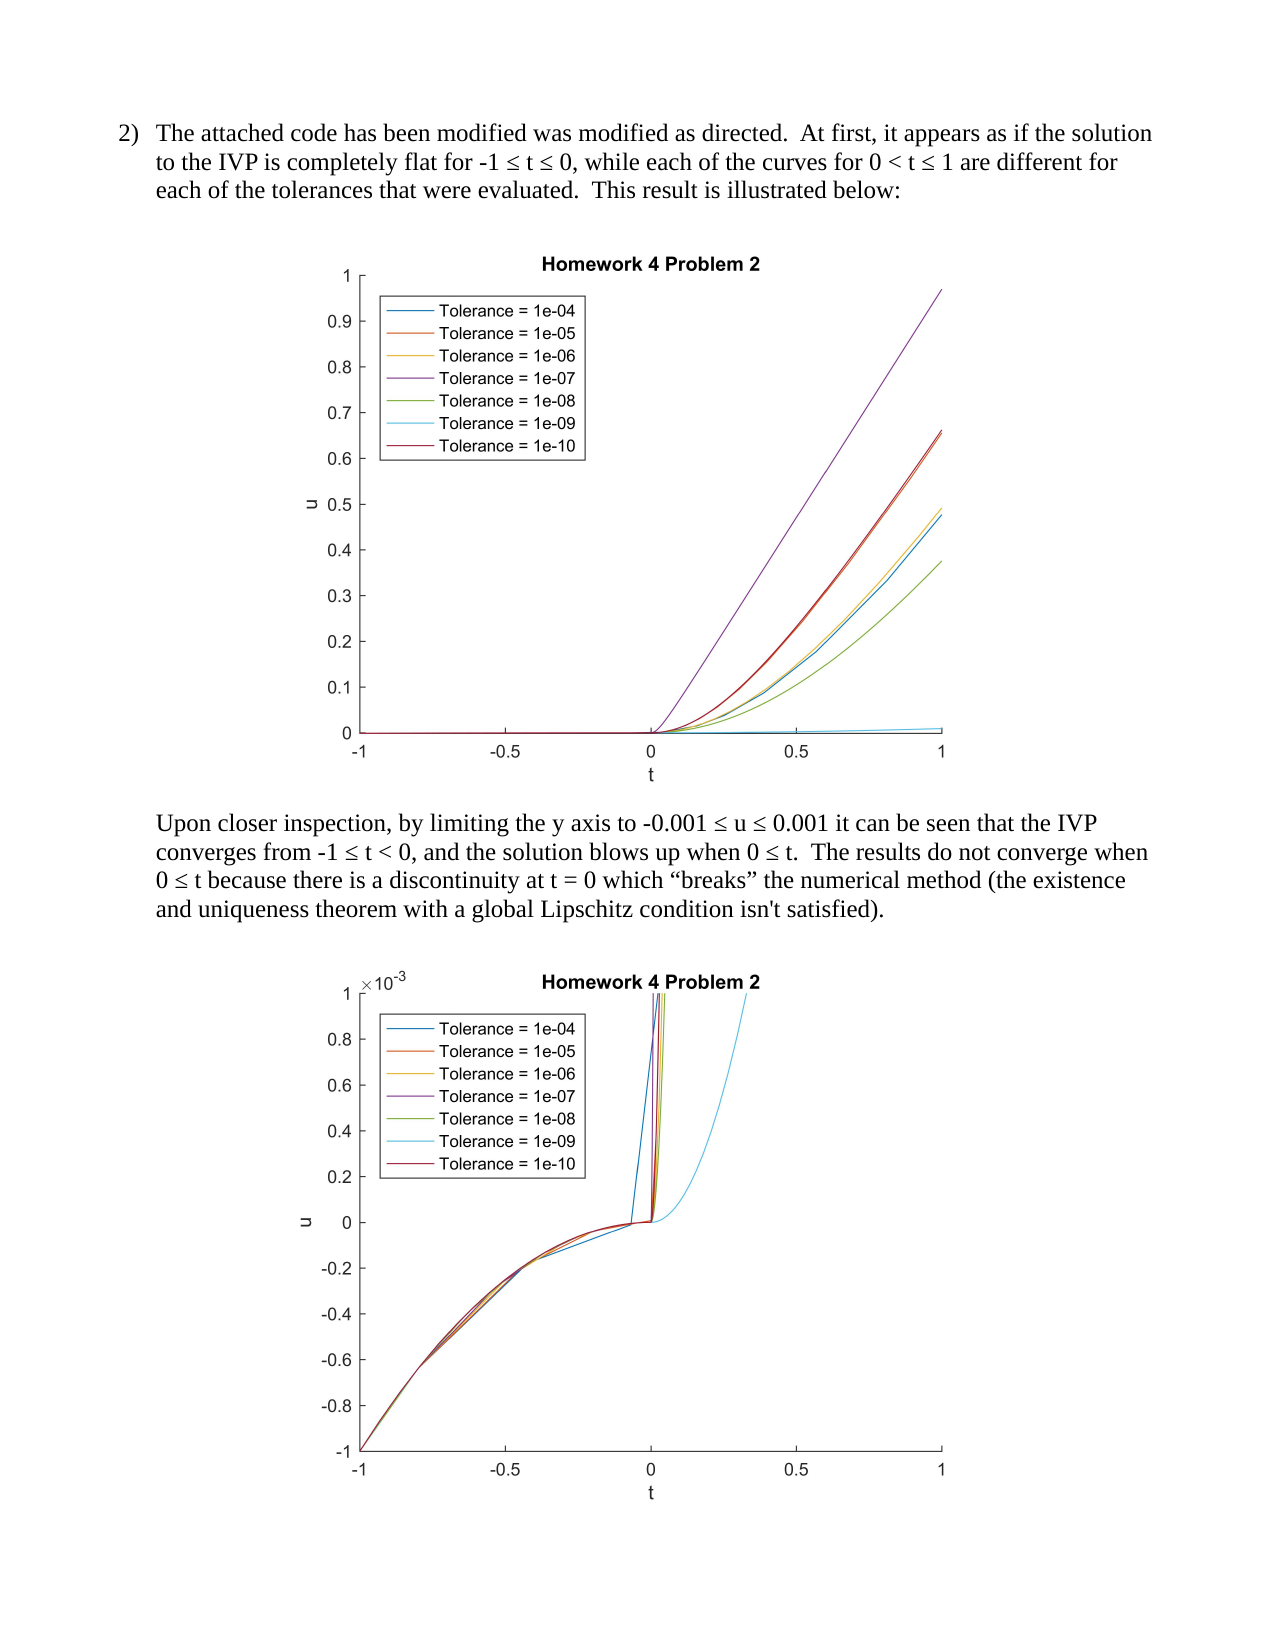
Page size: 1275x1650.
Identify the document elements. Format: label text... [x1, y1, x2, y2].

picture [262, 951, 1013, 1513]
text 2) The attached code has been modified was modified as directed. At first, it appears as if the solution to the IVP is completely flat for -1 ≤ t ≤ 0, while each of the curves for 0 < t ≤ 1 are different for each of the tolerances that were evaluated. This result is illustrated below: [118, 118, 1157, 204]
text Upon closer inspection, by limiting the y axis to -0.001 ≤ u ≤ 0.001 it can be seen that the IVP converges from -1 ≤ t < 0, and the solution blows up when 0 ≤ t. The results do not converge when 0 ≤ t because there is a discontinuity at t = 0 which “breaks” the numerical method (the existence and uniqueness theorem with a global Lipschitz condition isn't satisfied). [118, 808, 1157, 923]
picture [262, 233, 1013, 795]
